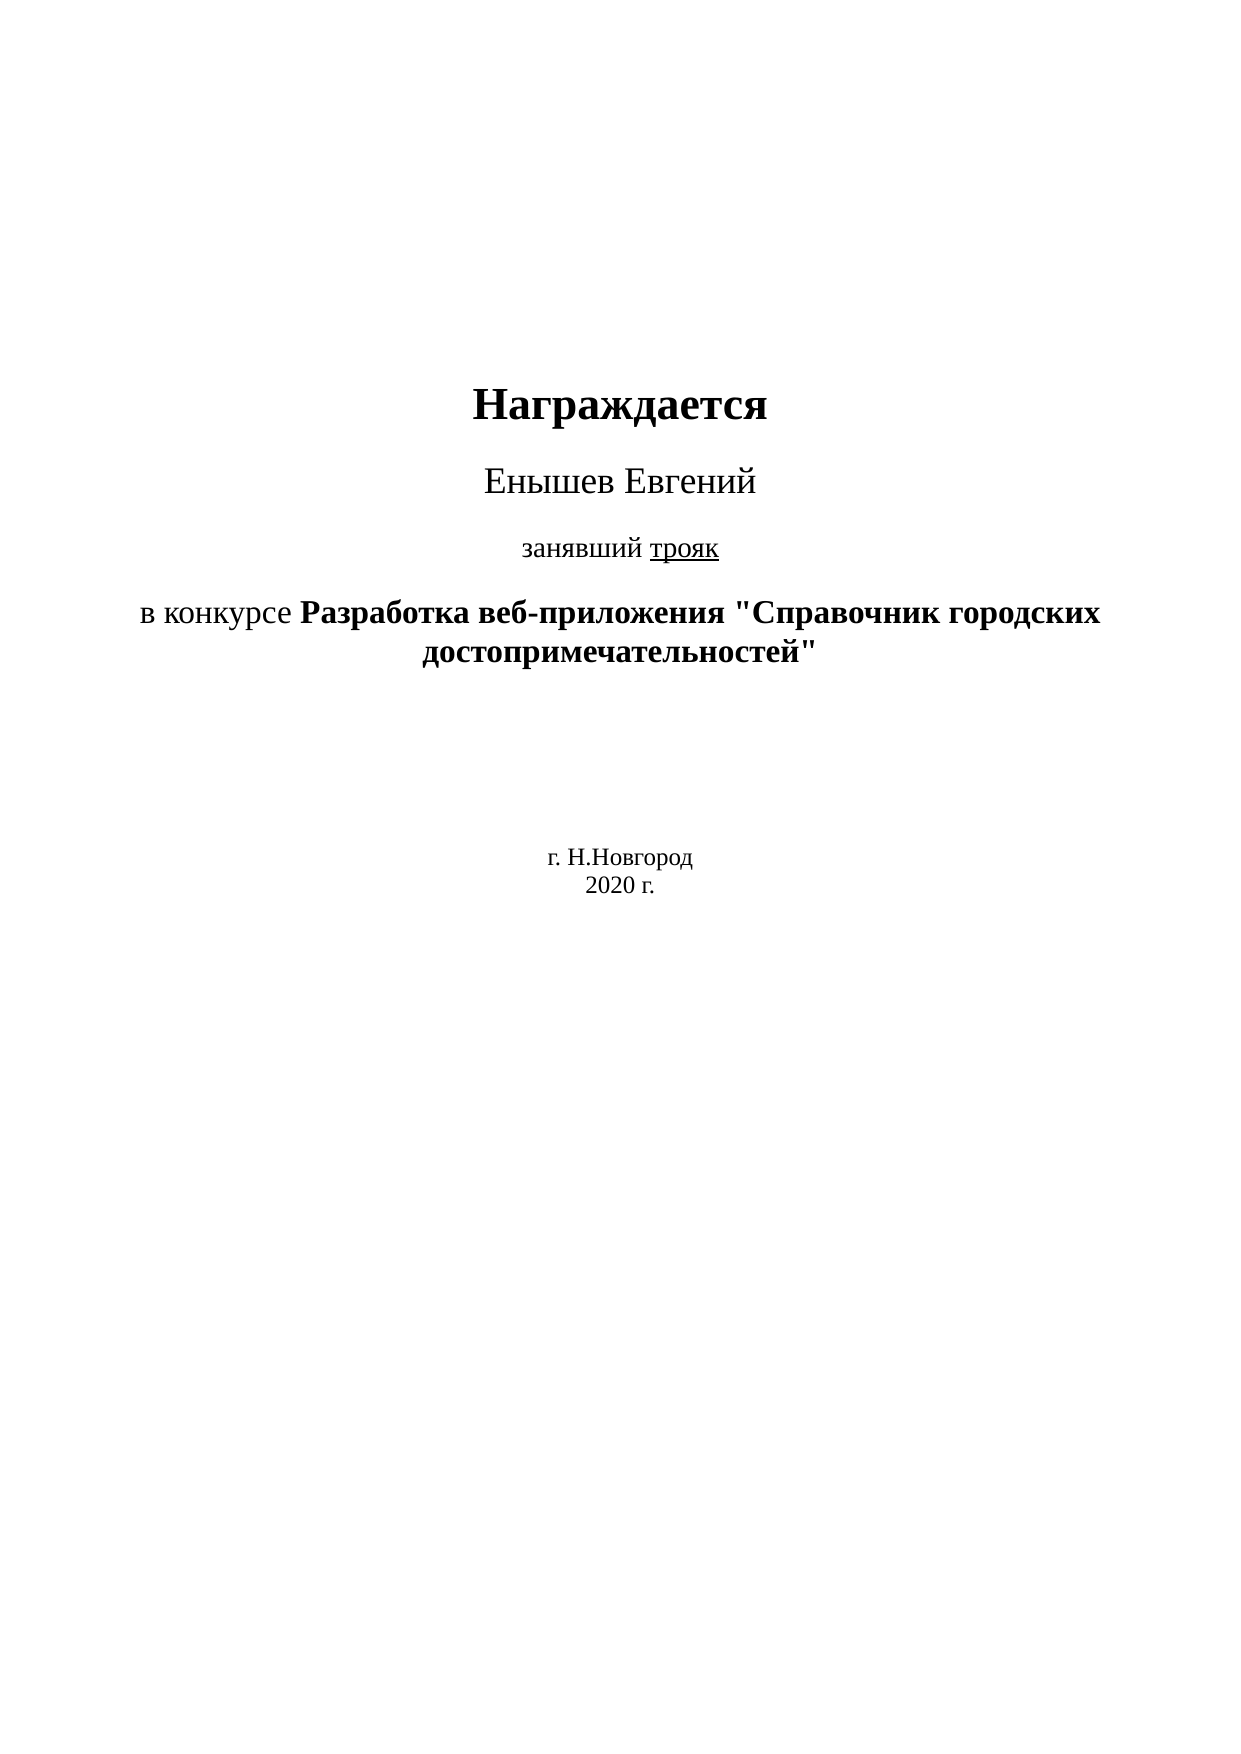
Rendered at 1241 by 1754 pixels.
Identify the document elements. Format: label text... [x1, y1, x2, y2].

text Енышев Евгений [118, 458, 1122, 501]
text Награждается [118, 377, 1122, 429]
text 2020 г. [118, 870, 1122, 899]
text г. Н.Новгород [118, 842, 1122, 870]
text в конкурсе Разработка веб-приложения "Справочник городских достопримечательностей" [118, 592, 1122, 669]
text занявший трояк [118, 530, 1122, 564]
